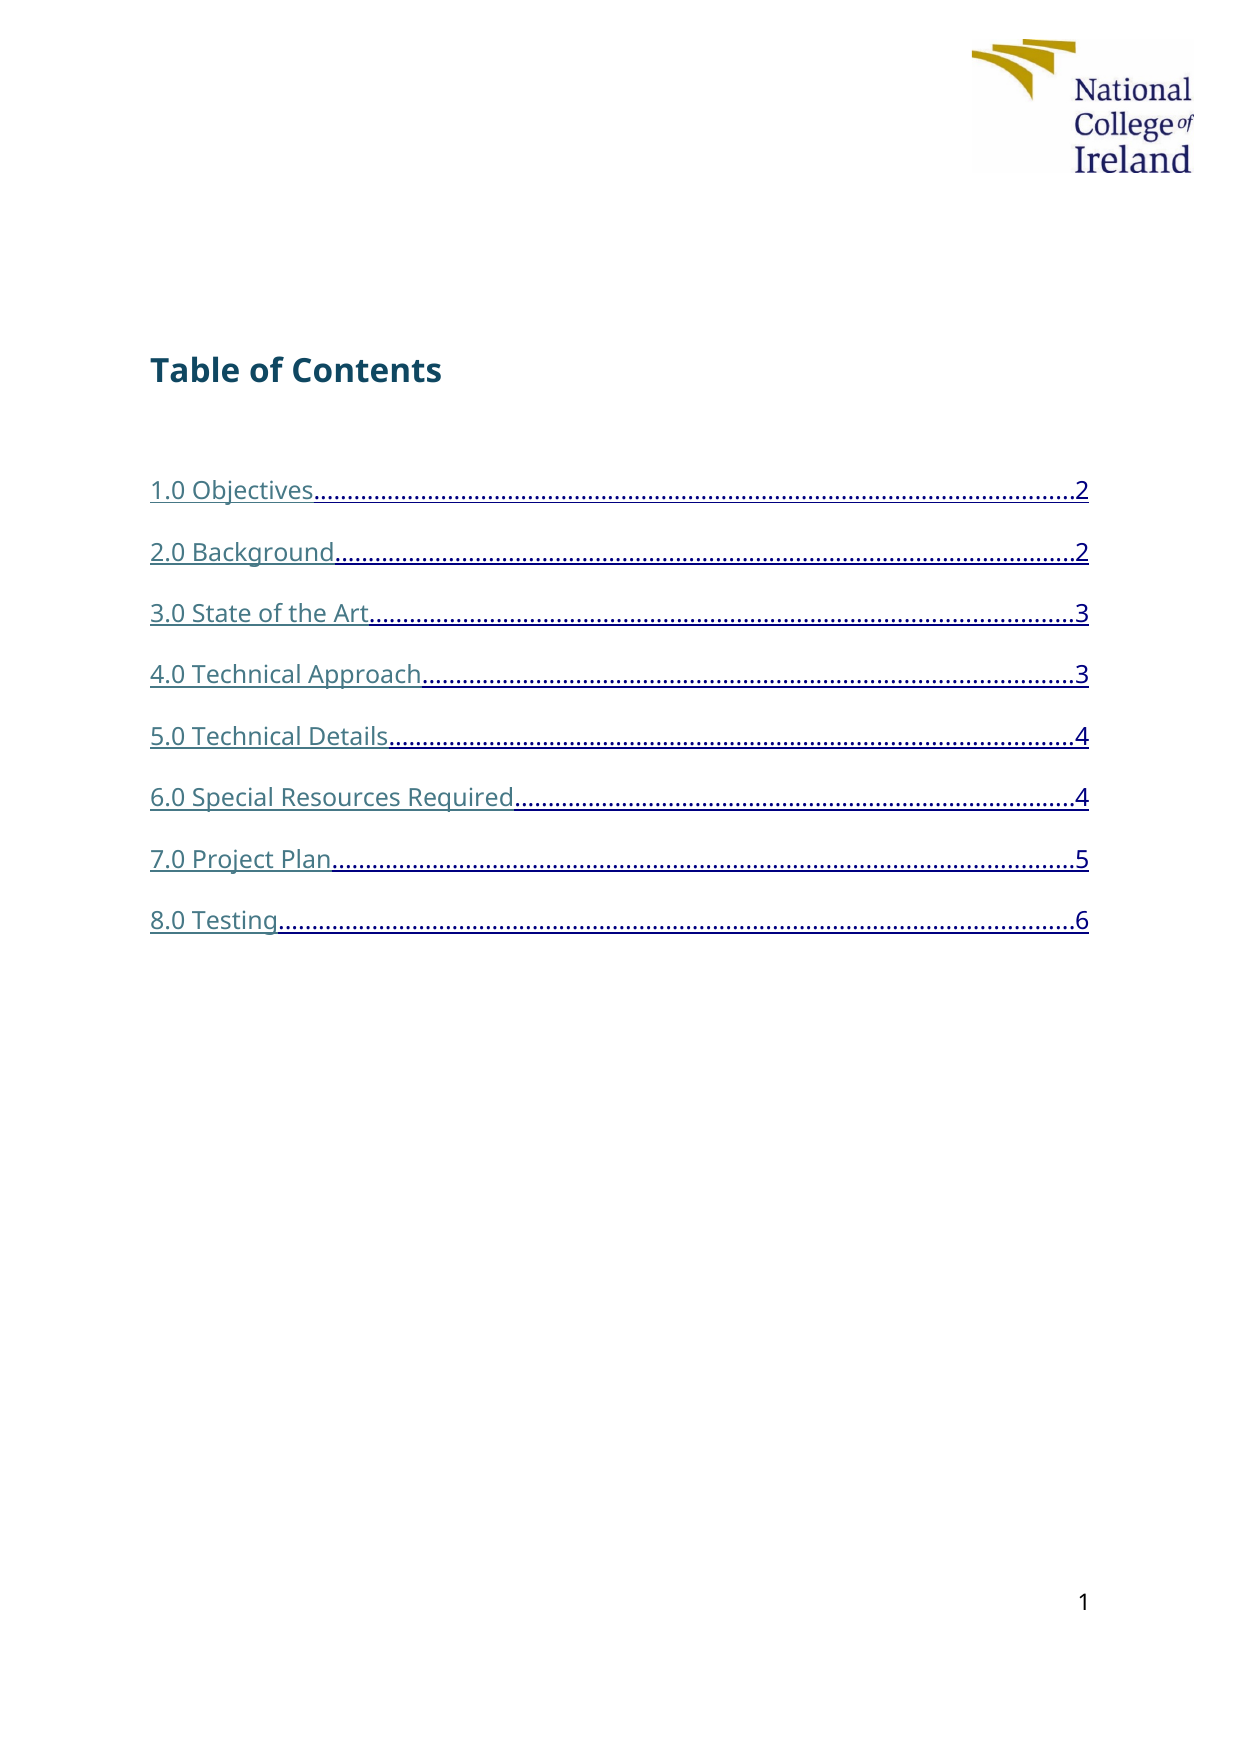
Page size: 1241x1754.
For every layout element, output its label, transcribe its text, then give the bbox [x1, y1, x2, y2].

text 6.0 Special Resources Required 4 [150, 780, 1090, 814]
text 1.0 Objectives 2 [150, 473, 1090, 507]
text 4.0 Technical Approach 3 [150, 657, 1090, 691]
text 2.0 Background 2 [150, 534, 1090, 568]
subtitle Table of Contents [150, 347, 1090, 393]
text 5.0 Technical Details 4 [150, 718, 1090, 753]
text 3.0 State of the Art 3 [150, 596, 1090, 630]
text 8.0 Testing 6 [150, 903, 1090, 937]
text 7.0 Project Plan 5 [150, 841, 1090, 876]
